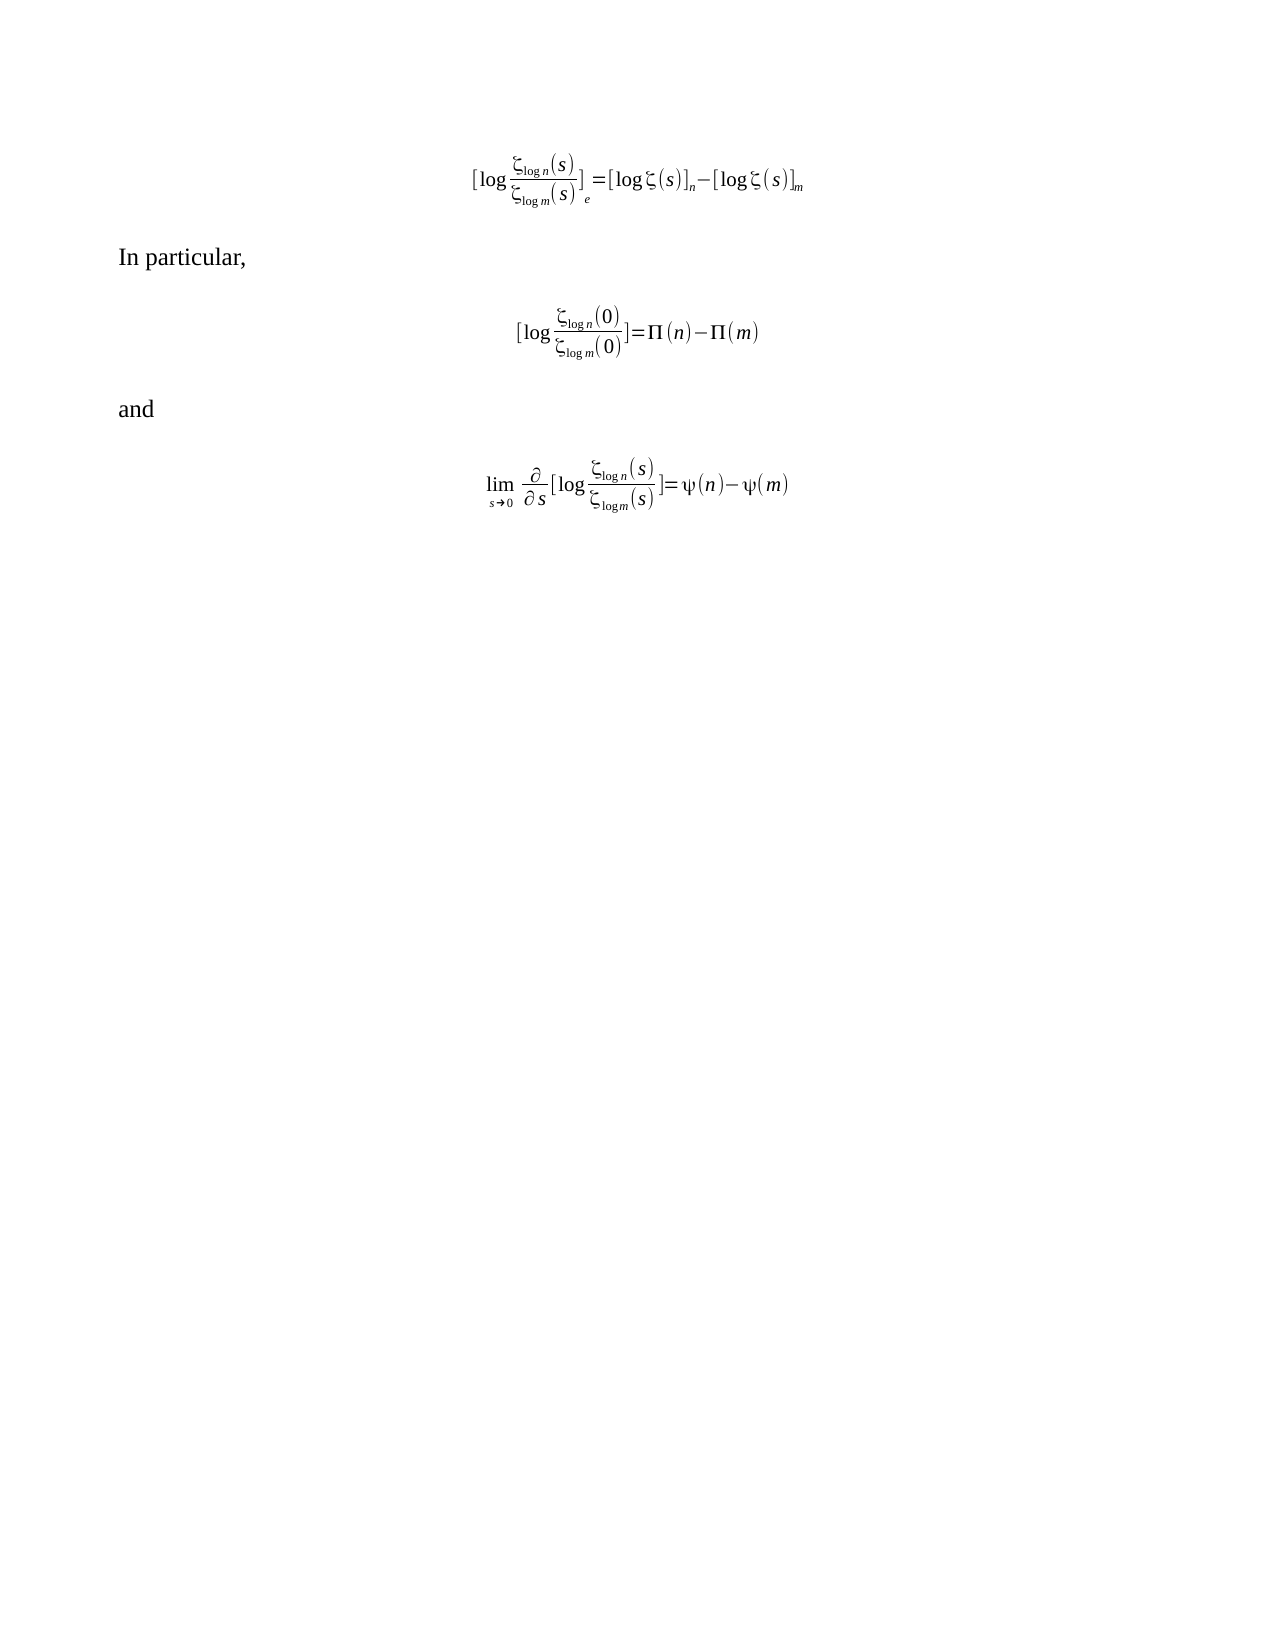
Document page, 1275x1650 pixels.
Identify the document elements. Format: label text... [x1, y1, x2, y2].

text In particular, [118, 242, 1157, 271]
text and [118, 394, 1157, 423]
